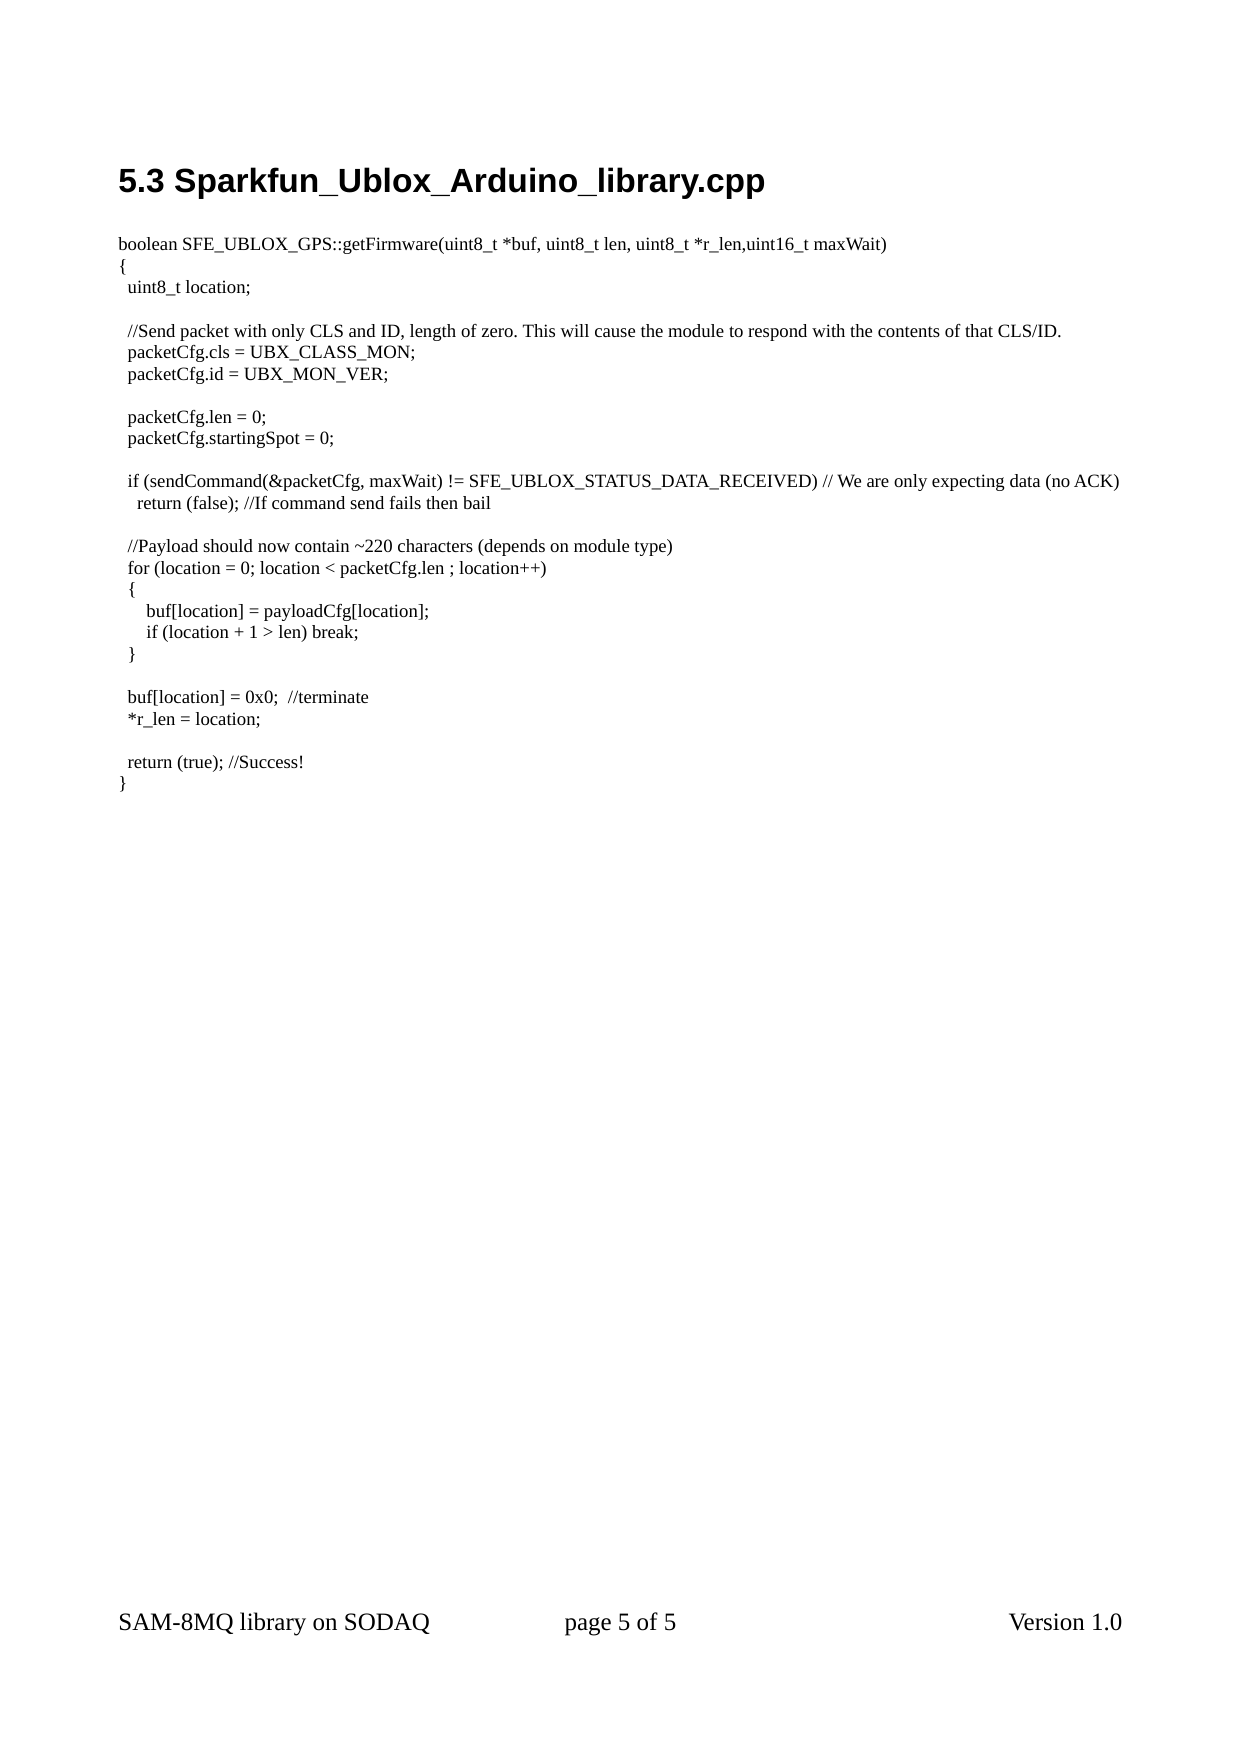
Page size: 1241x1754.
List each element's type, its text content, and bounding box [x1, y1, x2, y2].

text return (true); //Success! [118, 751, 1122, 772]
text boolean SFE_UBLOX_GPS::getFirmware(uint8_t *buf, uint8_t len, uint8_t *r_len,uint16_t maxWait) [118, 233, 1122, 255]
subtitle 5.3 Sparkfun_Ublox_Arduino_library.cpp [118, 161, 1122, 199]
text { [118, 255, 1122, 276]
text //Send packet with only CLS and ID, length of zero. This will cause the module to respond with the contents of that CLS/ID. [118, 319, 1122, 341]
text packetCfg.id = UBX_MON_VER; [118, 363, 1122, 384]
text } [118, 772, 1122, 794]
text if (sendCommand(&packetCfg, maxWait) != SFE_UBLOX_STATUS_DATA_RECEIVED) // We are only expecting data (no ACK) [118, 470, 1122, 492]
text return (false); //If command send fails then bail [118, 492, 1122, 513]
text //Payload should now contain ~220 characters (depends on module type) [118, 535, 1122, 557]
text packetCfg.startingSpot = 0; [118, 427, 1122, 449]
text { [118, 578, 1122, 600]
text *r_len = location; [118, 708, 1122, 729]
text buf[location] = payloadCfg[location]; [118, 600, 1122, 621]
text } [118, 643, 1122, 664]
text packetCfg.cls = UBX_CLASS_MON; [118, 341, 1122, 363]
text uint8_t location; [118, 276, 1122, 298]
text if (location + 1 > len) break; [118, 621, 1122, 643]
text packetCfg.len = 0; [118, 406, 1122, 427]
text buf[location] = 0x0; //terminate [118, 686, 1122, 708]
text for (location = 0; location < packetCfg.len ; location++) [118, 557, 1122, 578]
